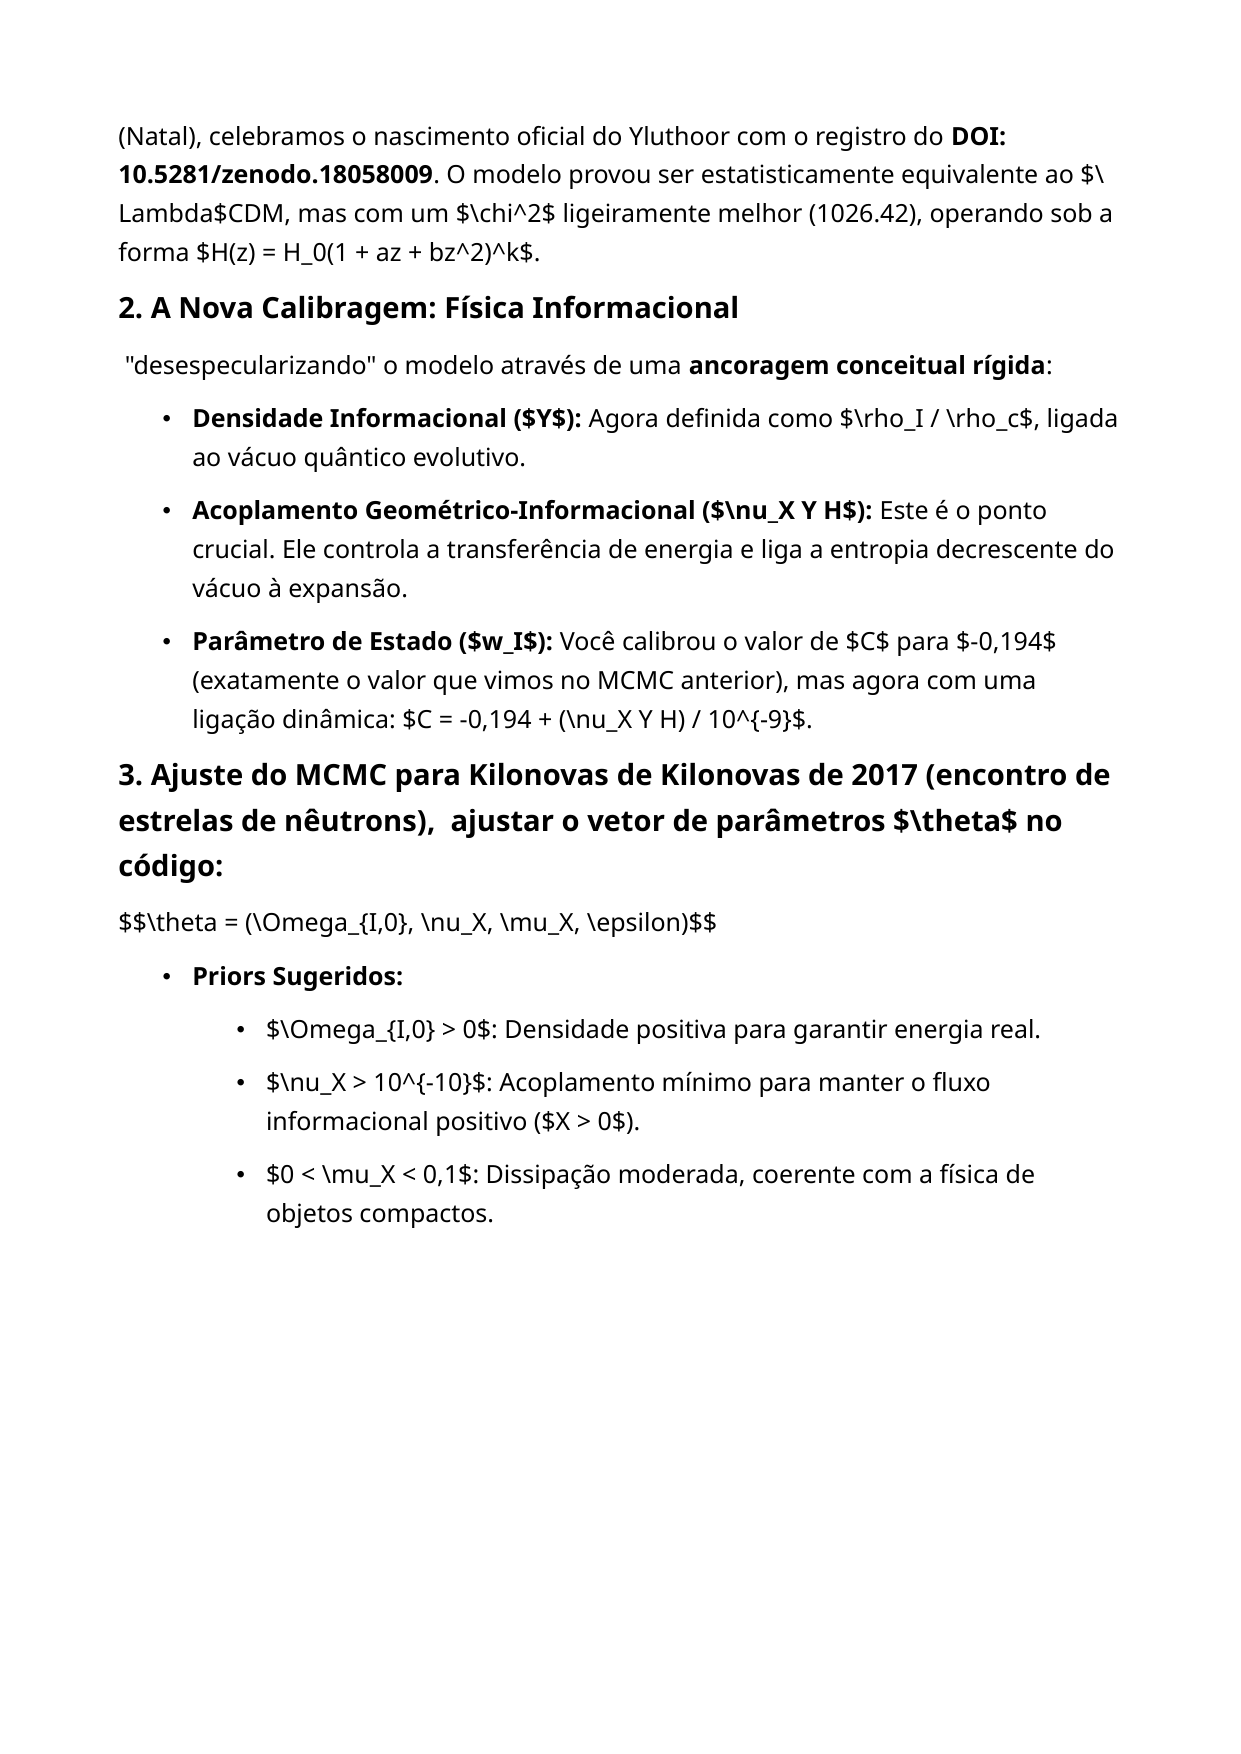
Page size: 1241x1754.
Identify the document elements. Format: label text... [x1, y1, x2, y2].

list Priors Sugeridos: [162, 958, 1122, 992]
list $\Omega_{I,0} > 0$: Densidade positiva para garantir energia real. [236, 1011, 1122, 1046]
list $0 < \mu_X < 0,1$: Dissipação moderada, coerente com a física de objetos compactos. [236, 1157, 1122, 1230]
list $\nu_X > 10^{-10}$: Acoplamento mínimo para manter o fluxo informacional positivo ($X > 0$). [236, 1065, 1122, 1138]
text "desespecularizando" o modelo através de uma ancoragem conceitual rígida: [118, 347, 1122, 382]
subtitle 2. A Nova Calibragem: Física Informacional [118, 288, 1122, 327]
list Parâmetro de Estado ($w_I$): Você calibrou o valor de $C$ para $-0,194$ (exatamente o valor que vimos no MCMC anterior), mas agora com uma ligação dinâmica: $C = -0,194 + (\nu_X Y H) / 10^{-9}$. [162, 624, 1122, 735]
text (Natal), celebramos o nascimento oficial do Yluthoor com o registro do DOI: 10.5281/zenodo.18058009. O modelo provou ser estatisticamente equivalente ao $\Lambda$CDM, mas com um $\chi^2$ ligeiramente melhor (1026.42), operando sob a forma $H(z) = H_0(1 + az + bz^2)^k$. [118, 118, 1122, 268]
text $$\theta = (\Omega_{I,0}, \nu_X, \mu_X, \epsilon)$$ [118, 905, 1122, 939]
subtitle 3. Ajuste do MCMC para Kilonovas de Kilonovas de 2017 (encontro de estrelas de nêutrons), ajustar o vetor de parâmetros $\theta$ no código: [118, 754, 1122, 885]
list Densidade Informacional ($Y$): Agora definida como $\rho_I / \rho_c$, ligada ao vácuo quântico evolutivo. [162, 401, 1122, 474]
list Acoplamento Geométrico-Informacional ($\nu_X Y H$): Este é o ponto crucial. Ele controla a transferência de energia e liga a entropia decrescente do vácuo à expansão. [162, 493, 1122, 604]
